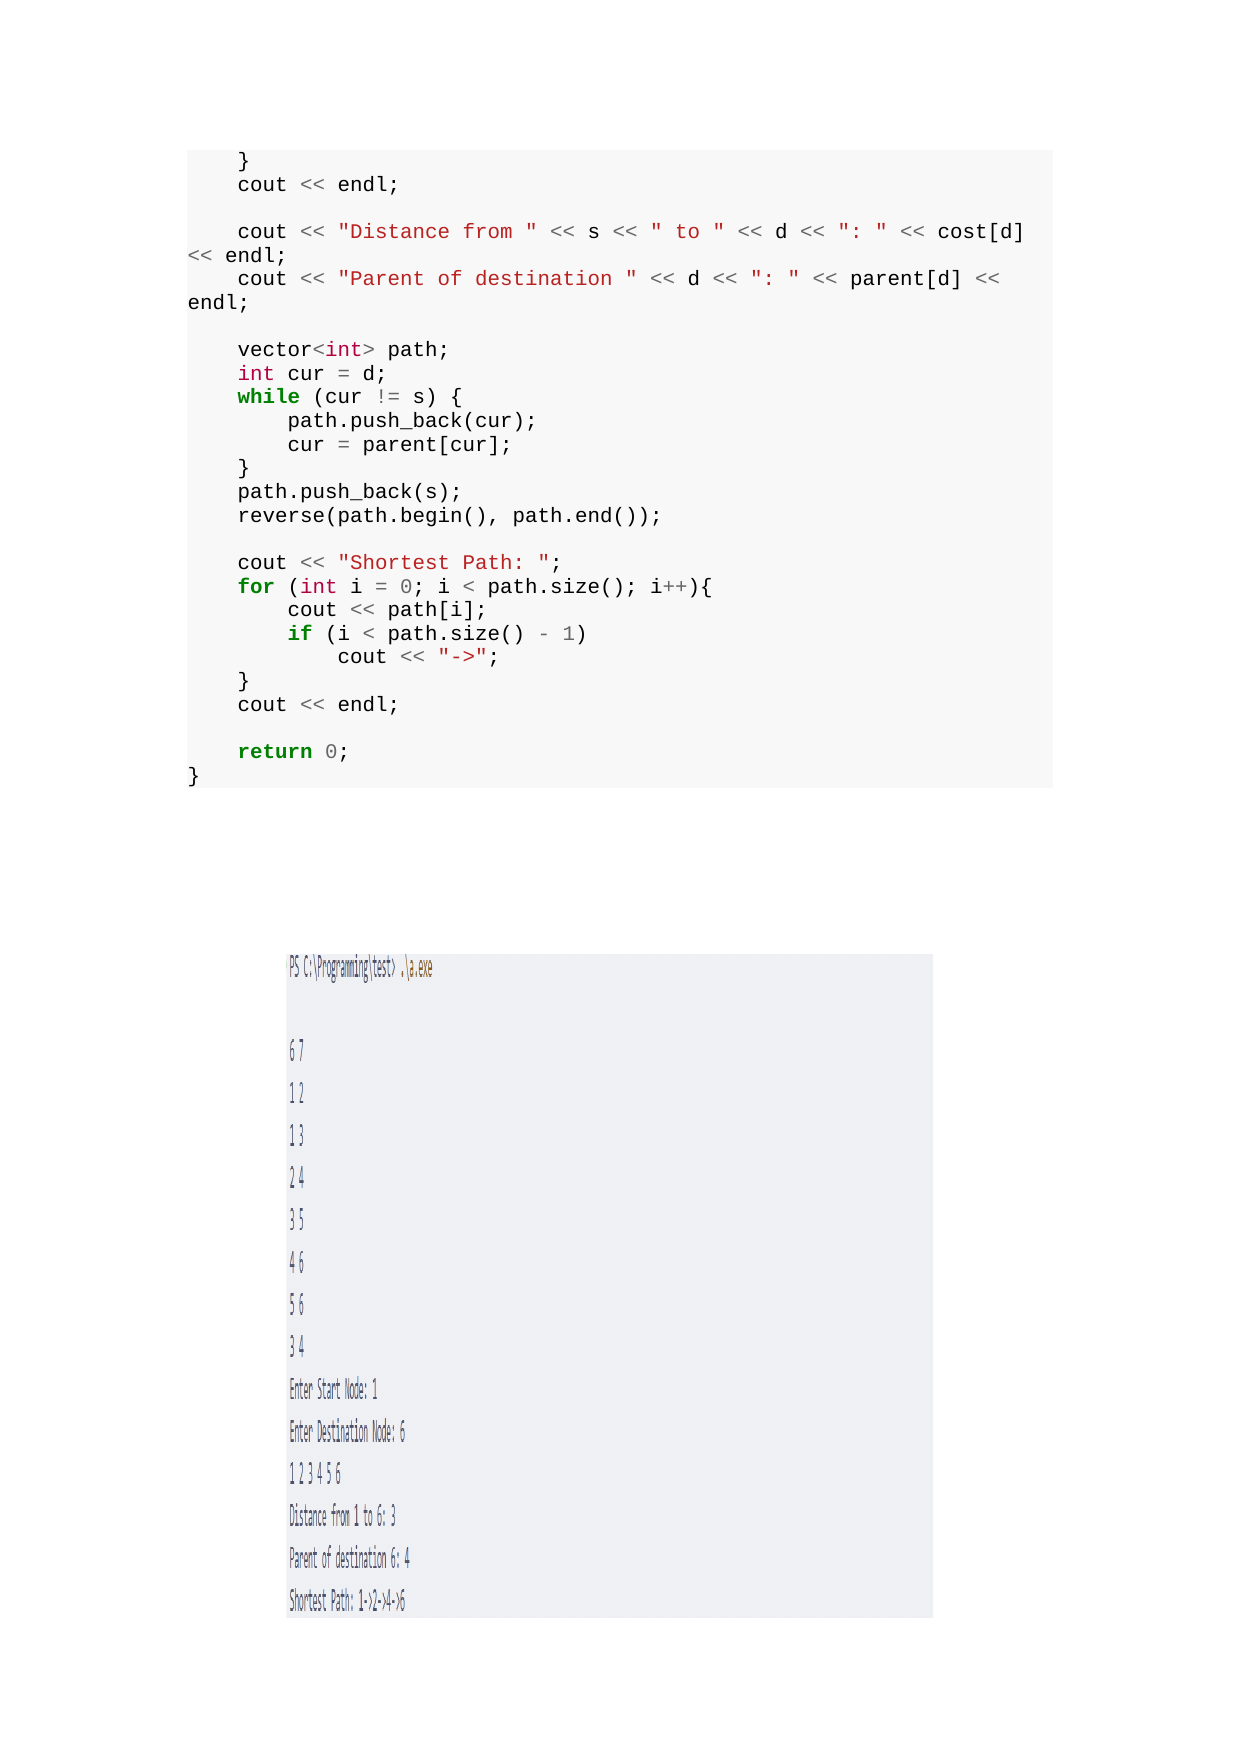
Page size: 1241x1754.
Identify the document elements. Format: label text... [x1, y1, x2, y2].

text } [187, 670, 1053, 694]
text cout << endl; [187, 174, 1053, 197]
text path.push_back(cur); [187, 410, 1053, 434]
text vector<int> path; [187, 339, 1053, 363]
text reverse(path.begin(), path.end()); [187, 505, 1053, 528]
text cout << "Parent of destination " << d << ": " << parent[d] << endl; [187, 268, 1053, 316]
text return 0; [187, 741, 1053, 765]
text for (int i = 0; i < path.size(); i++){ [187, 576, 1053, 599]
text cout << "Shortest Path: "; [187, 552, 1053, 576]
text } [187, 150, 1053, 174]
text cout << "->"; [187, 647, 1053, 670]
text while (cur != s) { [187, 386, 1053, 410]
text cout << path[i]; [187, 599, 1053, 623]
text } [187, 457, 1053, 481]
text cur = parent[cur]; [187, 434, 1053, 457]
text } [187, 765, 1053, 788]
text cout << "Distance from " << s << " to " << d << ": " << cost[d] << endl; [187, 221, 1053, 268]
text cout << endl; [187, 694, 1053, 717]
text path.push_back(s); [187, 481, 1053, 505]
text int cur = d; [187, 363, 1053, 386]
text if (i < path.size() - 1) [187, 623, 1053, 647]
